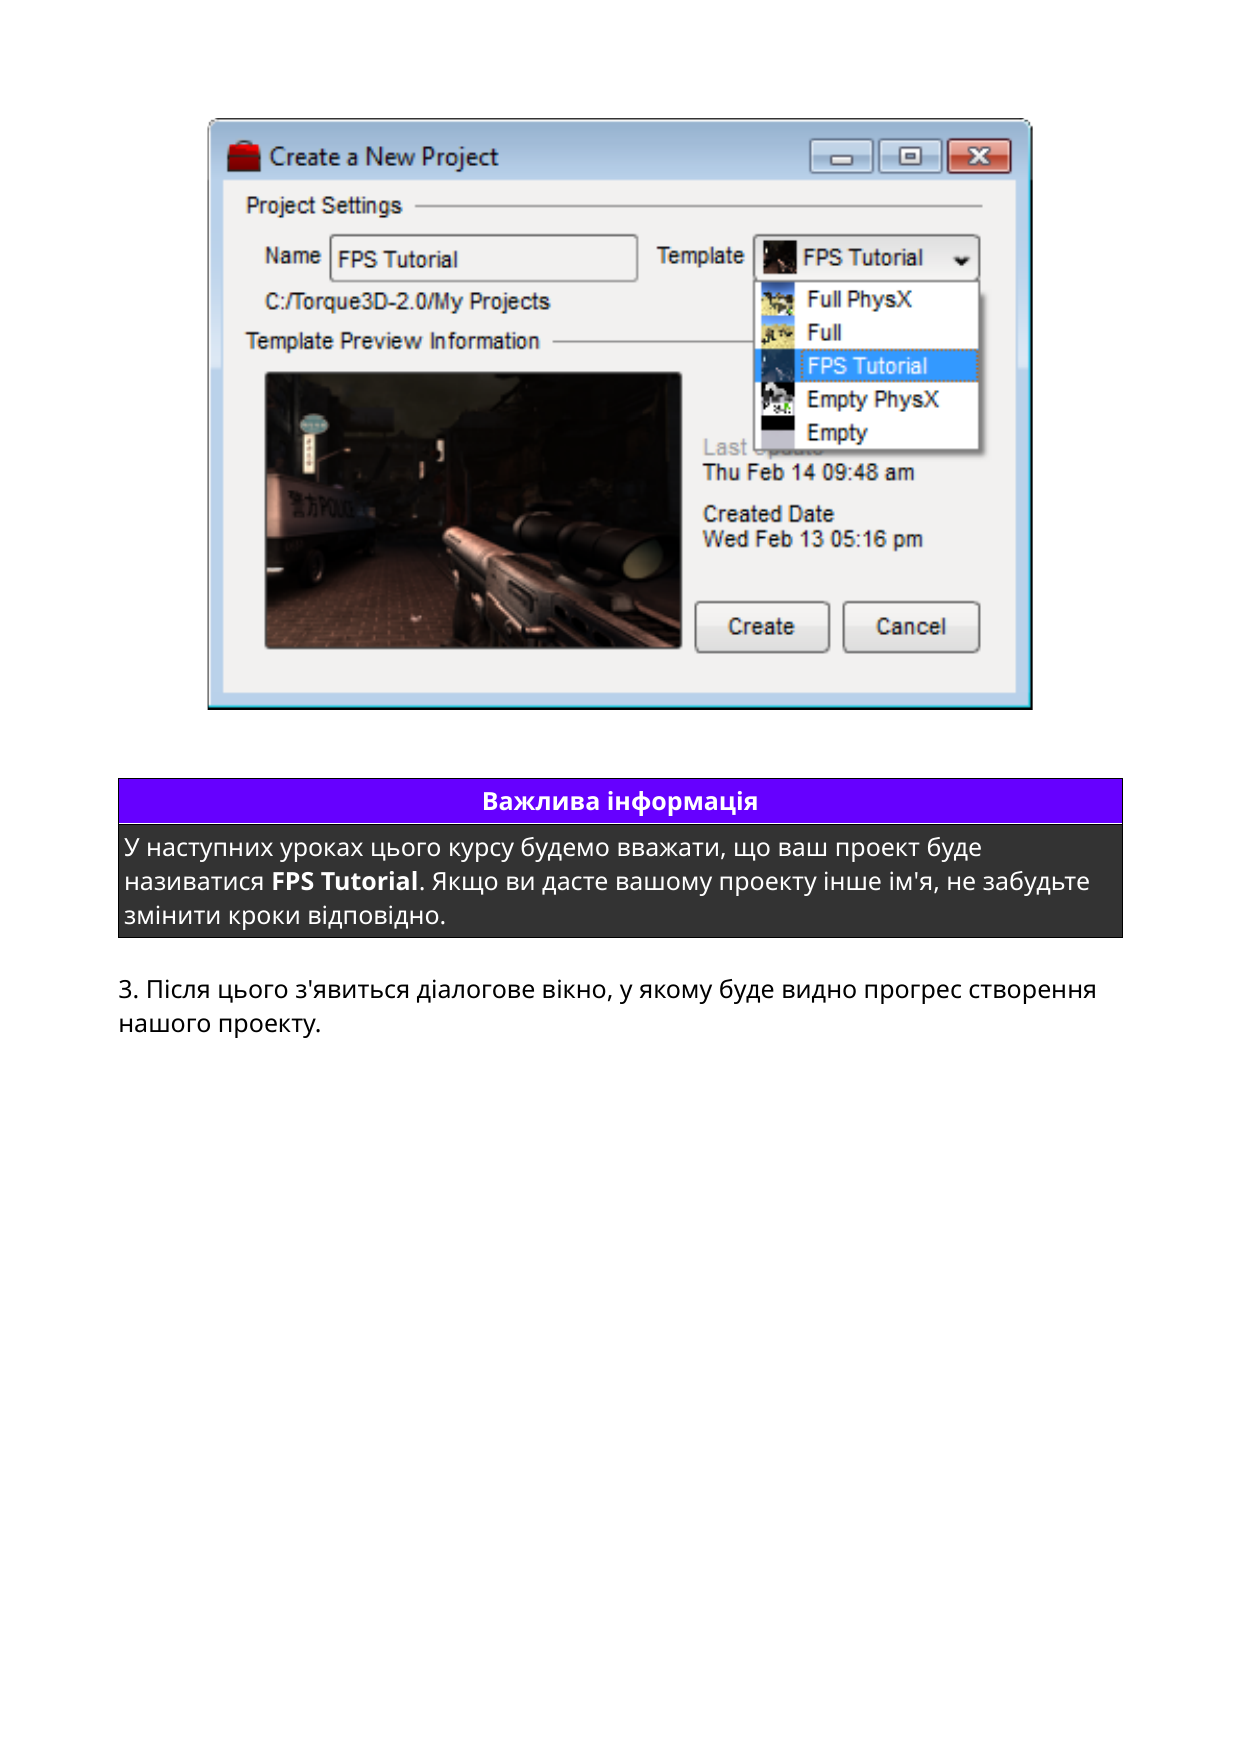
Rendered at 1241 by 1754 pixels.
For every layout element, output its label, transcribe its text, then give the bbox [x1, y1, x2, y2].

table_cell У наступних уроках цього курсу будемо вважати, що ваш проект буде називатися FPS Tutorial. Якщо ви дасте вашому проекту інше ім'я, не забудьте змінити кроки відповідно. [119, 825, 1122, 937]
table_header Важлива інформація [119, 779, 1122, 823]
picture [207, 118, 1033, 710]
text 3. Після цього з'явиться діалогове вікно, у якому буде видно прогрес створення нашого проекту. [118, 971, 1122, 1039]
